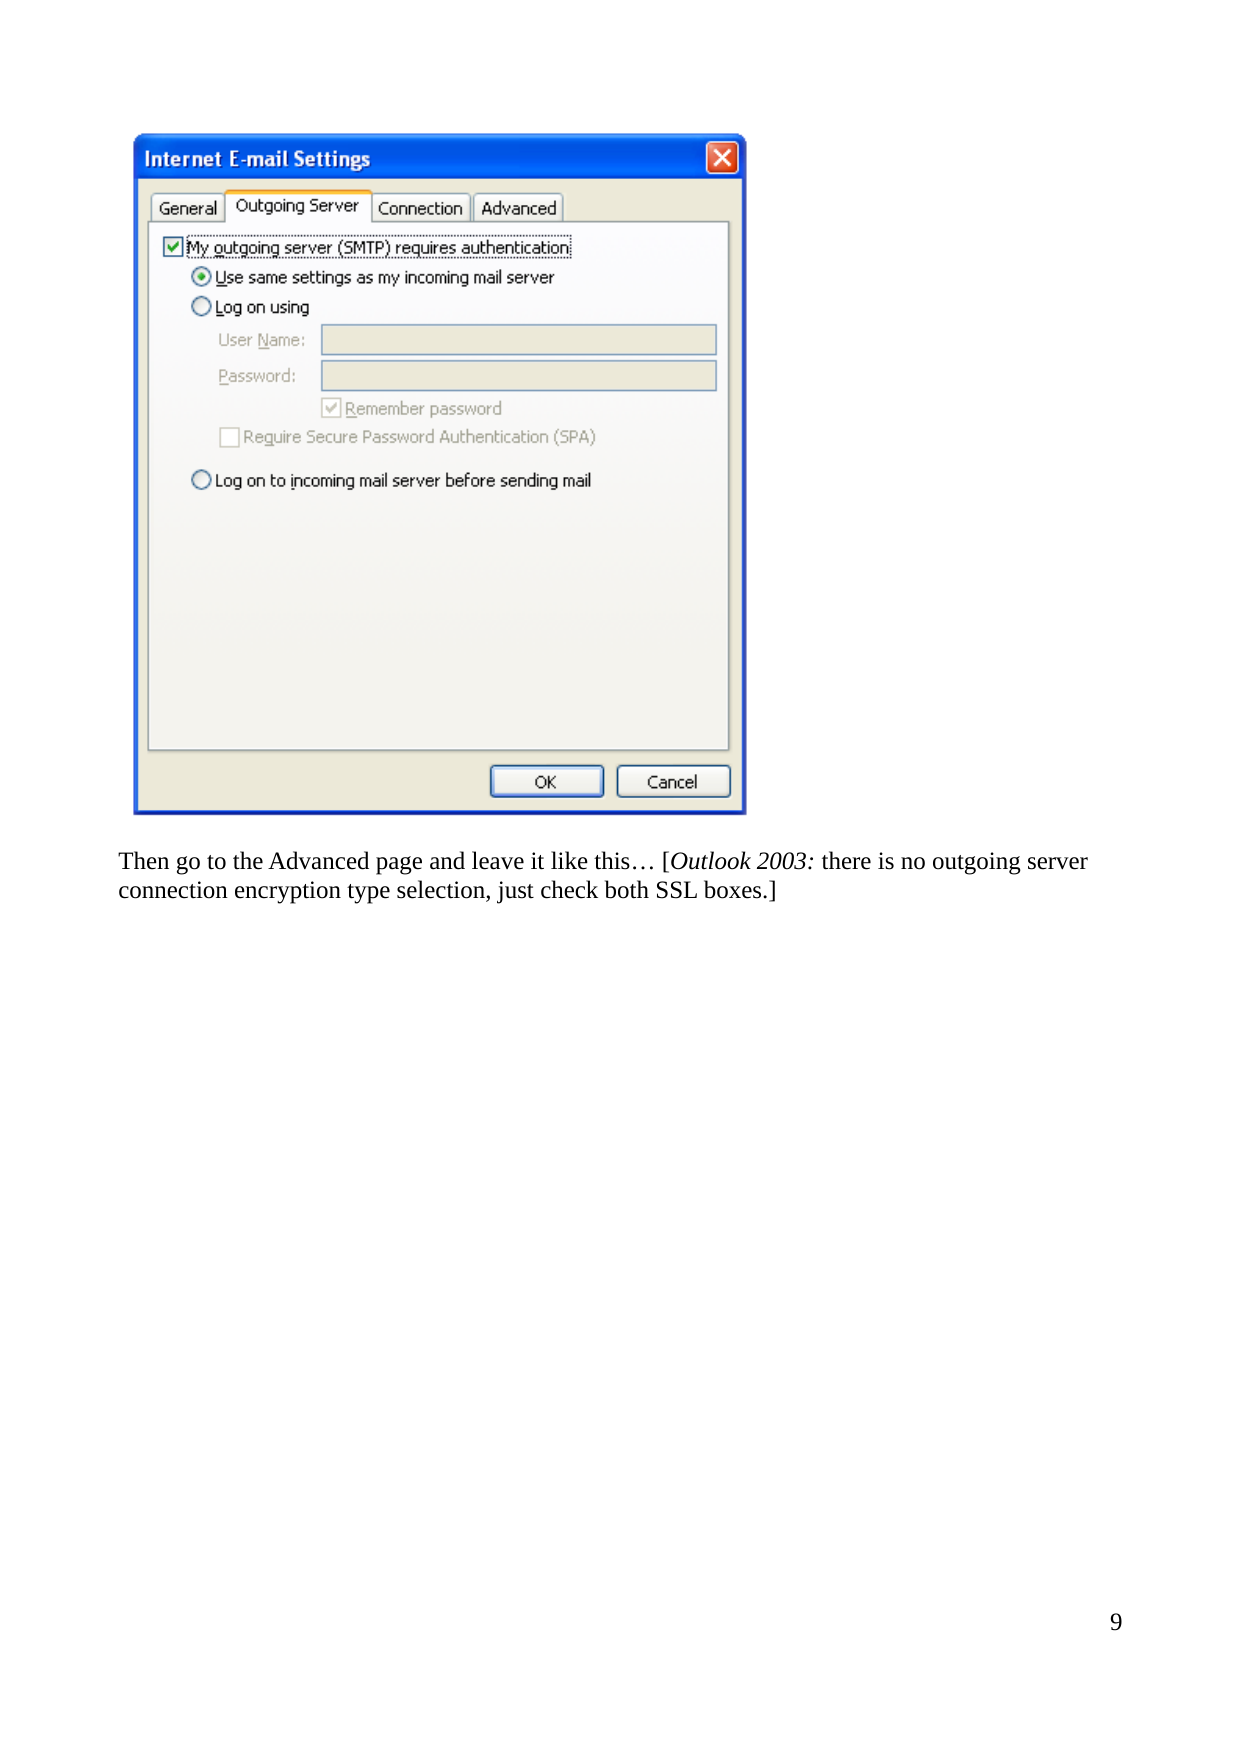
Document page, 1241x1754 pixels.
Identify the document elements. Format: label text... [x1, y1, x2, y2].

picture [118, 118, 761, 834]
text Then go to the Advanced page and leave it like this… [Outlook 2003: there is no outgoing server connection encryption type selection, just check both SSL boxes.] [118, 846, 1122, 904]
